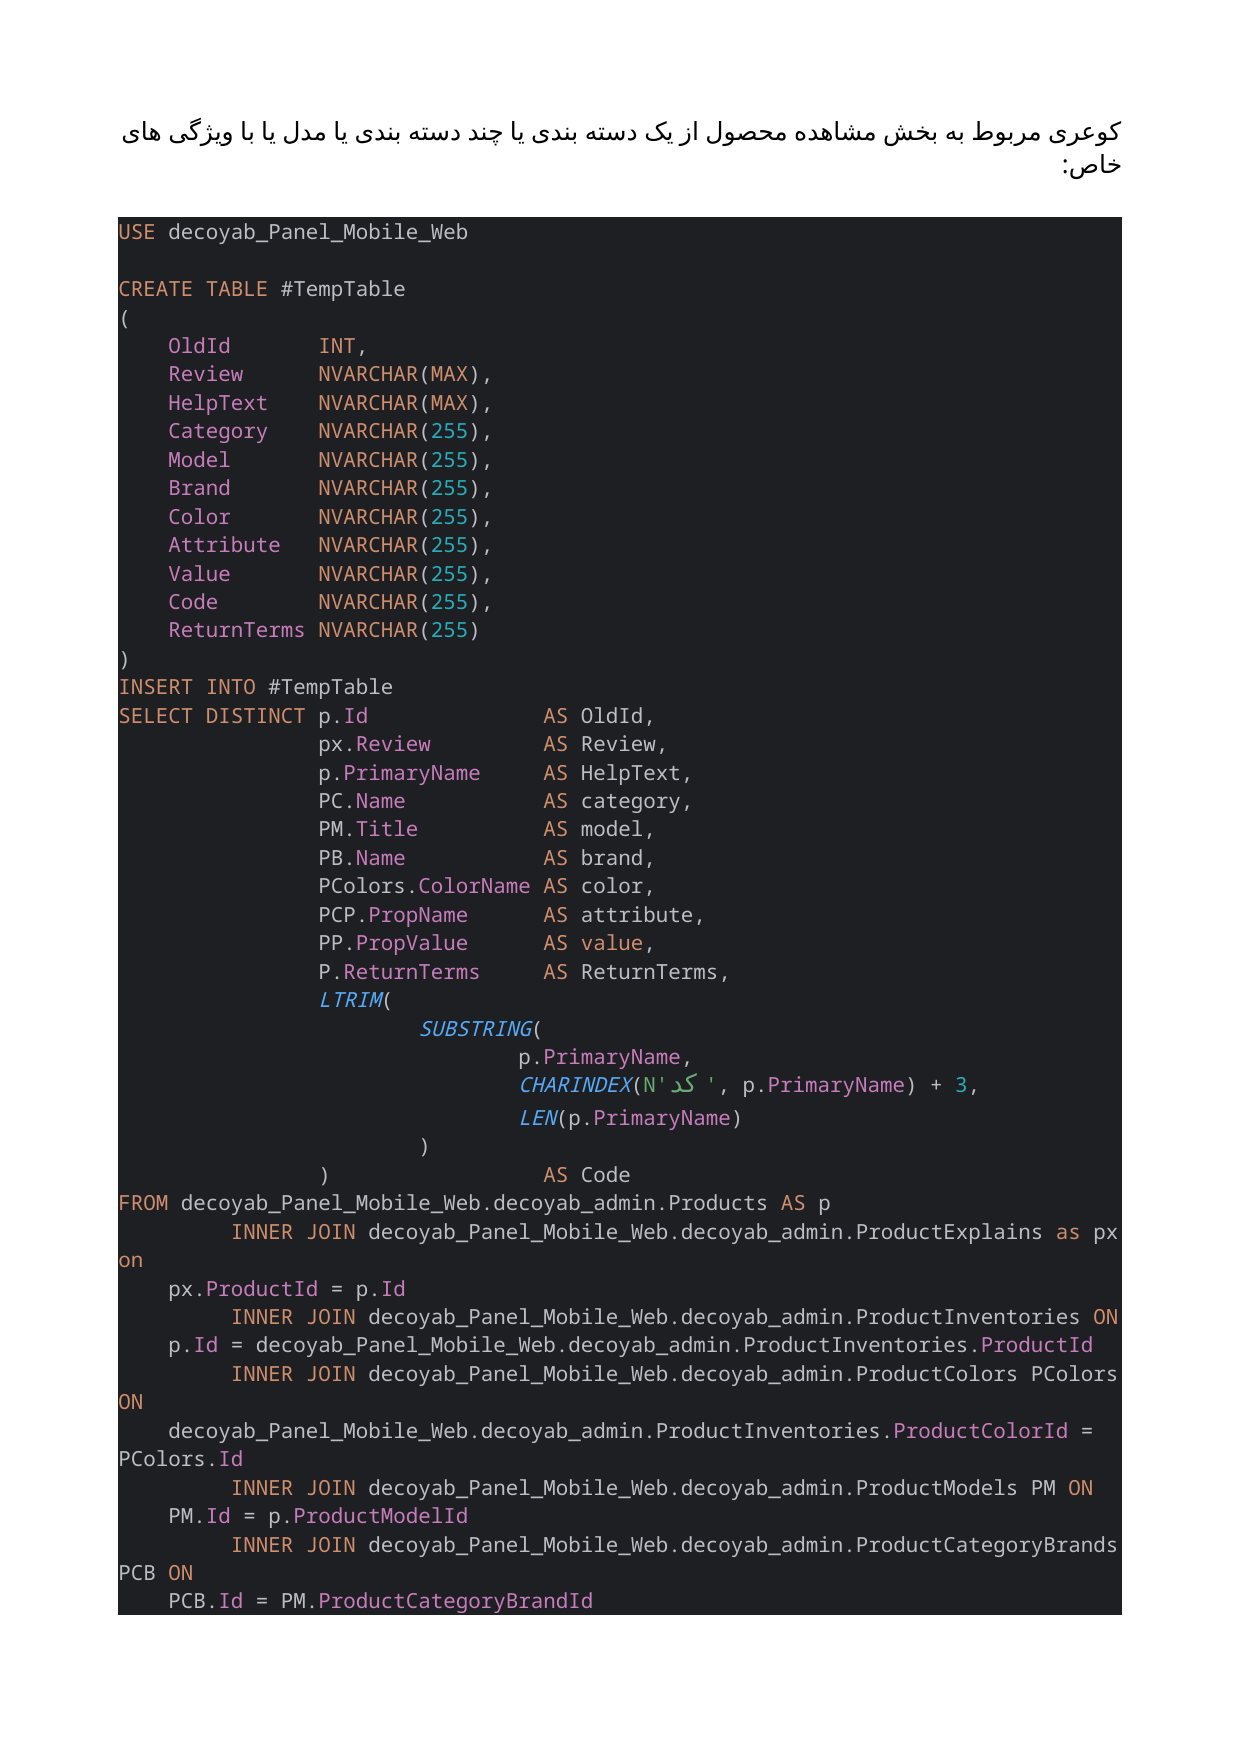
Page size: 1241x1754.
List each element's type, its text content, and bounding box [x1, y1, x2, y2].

text کوعری مربوط به بخش مشاهده محصول از یک دسته بندی یا چند دسته بندی یا مدل یا با ویژگی های خاص: [118, 118, 1122, 183]
text USE decoyab_Panel_Mobile_Web CREATE TABLE #TempTable ( OldId INT, Review NVARCHAR(MAX), HelpText NVARCHAR(MAX), Category NVARCHAR(255), Model NVARCHAR(255), Brand NVARCHAR(255), Color NVARCHAR(255), Attribute NVARCHAR(255), Value NVARCHAR(255), Code NVARCHAR(255), ReturnTerms NVARCHAR(255) ) INSERT INTO #TempTable SELECT DISTINCT p.Id AS OldId, px.Review AS Review, p.PrimaryName AS HelpText, PC.Name AS category, PM.Title AS model, PB.Name AS brand, PColors.ColorName AS color, PCP.PropName AS attribute, PP.PropValue AS value, P.ReturnTerms AS ReturnTerms, LTRIM( SUBSTRING( p.PrimaryName, CHARINDEX(N'کد ', p.PrimaryName) + 3, LEN(p.PrimaryName) ) ) AS Code FROM decoyab_Panel_Mobile_Web.decoyab_admin.Products AS p INNER JOIN decoyab_Panel_Mobile_Web.decoyab_admin.ProductExplains as px on px.ProductId = p.Id INNER JOIN decoyab_Panel_Mobile_Web.decoyab_admin.ProductInventories ON p.Id = decoyab_Panel_Mobile_Web.decoyab_admin.ProductInventories.ProductId INNER JOIN decoyab_Panel_Mobile_Web.decoyab_admin.ProductColors PColors ON decoyab_Panel_Mobile_Web.decoyab_admin.ProductInventories.ProductColorId = PColors.Id INNER JOIN decoyab_Panel_Mobile_Web.decoyab_admin.ProductModels PM ON PM.Id = p.ProductModelId INNER JOIN decoyab_Panel_Mobile_Web.decoyab_admin.ProductCategoryBrands PCB ON PCB.Id = PM.ProductCategoryBrandId INNER JOIN decoyab_Panel_Mobile_Web.decoyab_admin.ProductBrands PB ON PCB.ProductBrandId = PB.Id INNER JOIN decoyab_Panel_Mobile_Web.decoyab_admin.ProductCategories PC ON PCB.ProductCategoryId = PC.Id LEFT JOIN decoyab_Panel_Mobile_Web.decoyab_admin.ProductProperties PP ON p.Id = PP.ProductId LEFT JOIN decoyab_Panel_Mobile_Web.decoyab_admin.ProductCategoryProperties PCP ON PCP.ProductCategoryId = 9 AND PCP.Id = PP.PropId -- WHERE PCB.ProductCategoryId = 10 AND p.Id NOT IN (10, 11, 13) GO USE decoyab_MarketPlaceDb GO DROP TABLE #TempTable [118, 217, 1122, 1615]
